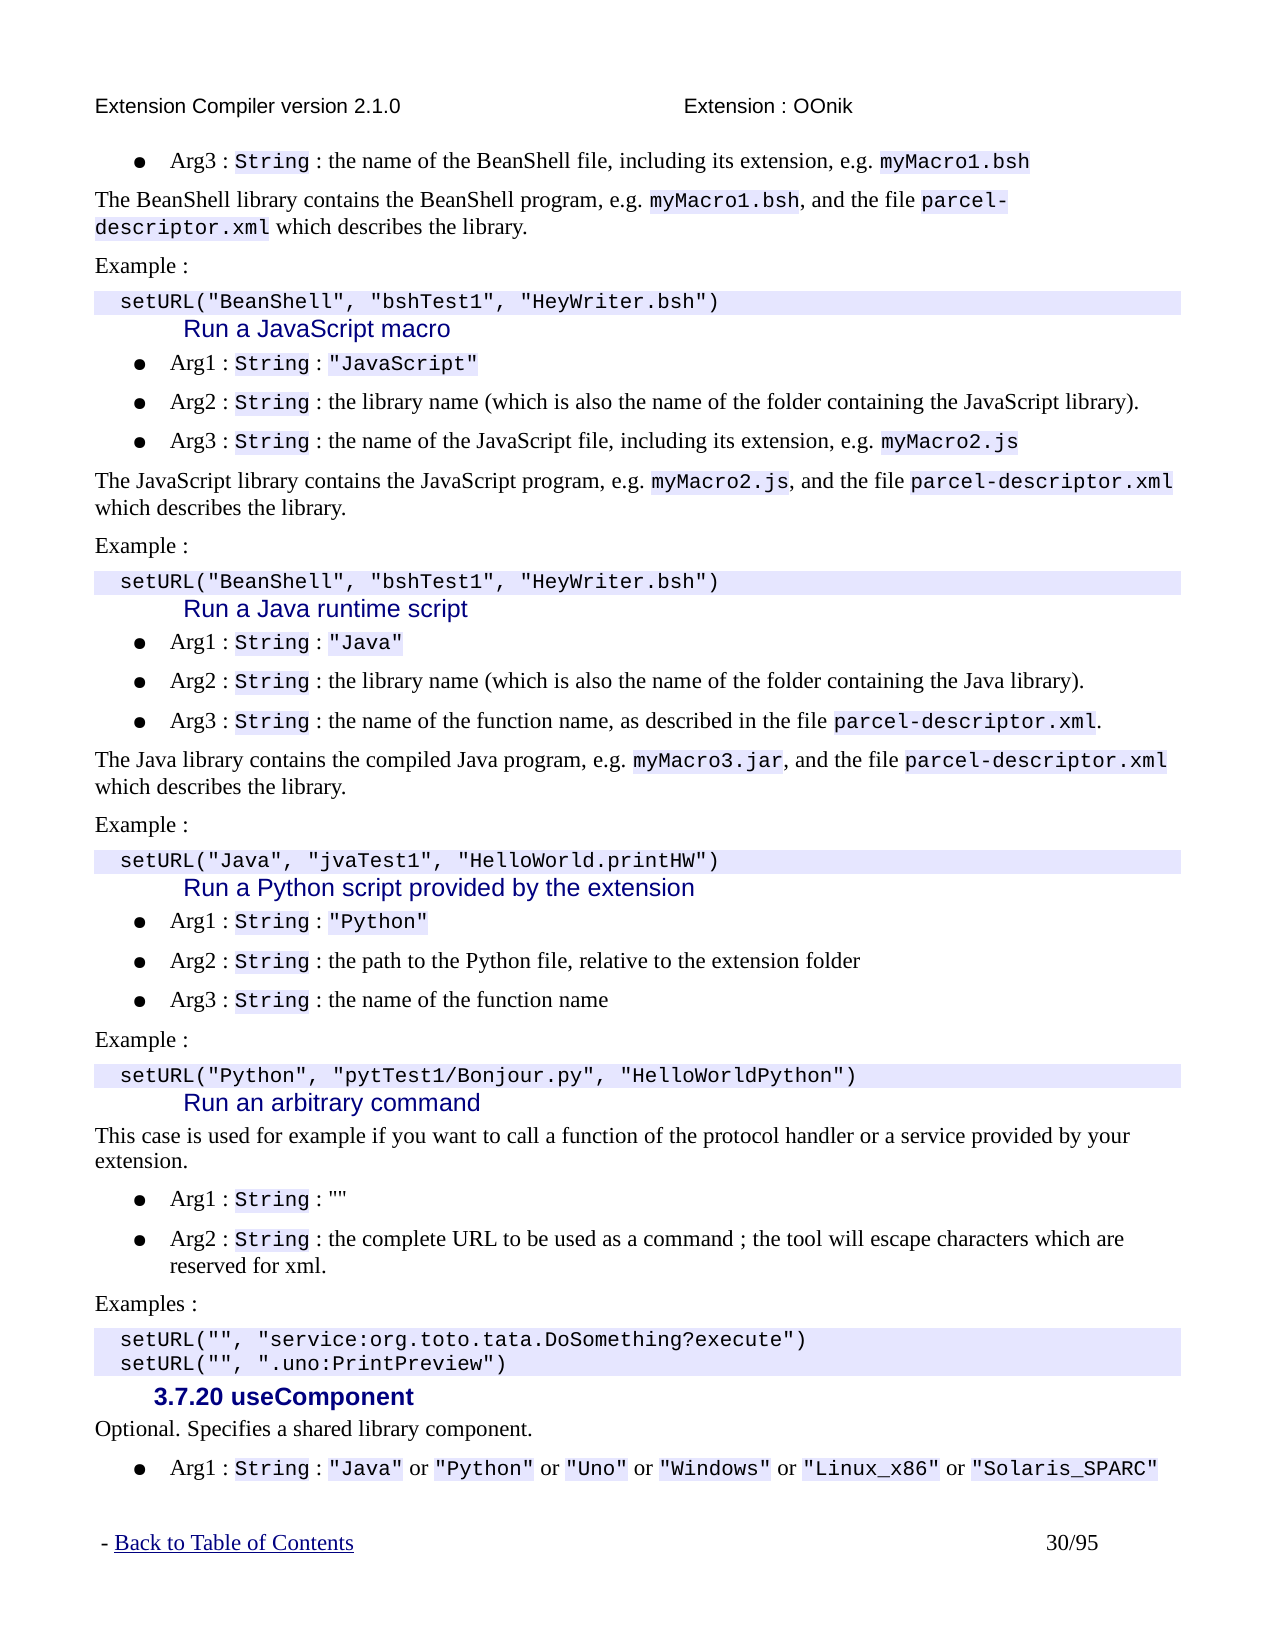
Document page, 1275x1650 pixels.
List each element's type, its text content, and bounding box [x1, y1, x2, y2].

list Arg3 : String : the name of the function name, as described in the file parcel-descriptor.xml. [132, 708, 1181, 735]
text setURL("", ".uno:PrintPreview") [94, 1352, 1181, 1376]
text Example : [94, 812, 1181, 838]
text Optional. Specifies a shared library component. [94, 1416, 1181, 1442]
list Arg1 : String : "Python" [132, 908, 1181, 935]
subtitle Run a JavaScript macro [183, 315, 1181, 343]
subtitle Run an arbitrary command [183, 1088, 1181, 1117]
text This case is used for example if you want to call a function of the protocol handler or a service provided by your extension. [94, 1122, 1181, 1173]
text Example : [94, 533, 1181, 558]
text Examples : [94, 1291, 1181, 1316]
list Arg3 : String : the name of the BeanShell file, including its extension, e.g. myMacro1.bsh [132, 147, 1181, 174]
text setURL("Java", "jvaTest1", "HelloWorld.printHW") [94, 850, 1181, 874]
text setURL("BeanShell", "bshTest1", "HeyWriter.bsh") [94, 571, 1181, 595]
subtitle Run a Python script provided by the extension [183, 874, 1181, 902]
text setURL("Python", "pytTest1/Bonjour.py", "HelloWorldPython") [94, 1064, 1181, 1088]
list Arg1 : String : "Java" [132, 629, 1181, 656]
list Arg3 : String : the name of the JavaScript file, including its extension, e.g. myMacro2.js [132, 428, 1181, 455]
list Arg2 : String : the path to the Python file, relative to the extension folder [132, 948, 1181, 974]
text setURL("", "service:org.toto.tata.DoSomething?execute") [94, 1328, 1181, 1352]
text The JavaScript library contains the JavaScript program, e.g. myMacro2.js, and the file parcel-descriptor.xml which describes the library. [94, 468, 1181, 520]
list Arg1 : String : "JavaScript" [132, 349, 1181, 376]
text The Java library contains the compiled Java program, e.g. myMacro3.jar, and the file parcel-descriptor.xml which describes the library. [94, 747, 1181, 800]
subtitle Run a Java runtime script [183, 595, 1181, 623]
list Arg3 : String : the name of the function name [132, 987, 1181, 1014]
list Arg2 : String : the library name (which is also the name of the folder containing the Java library). [132, 668, 1181, 695]
text setURL("BeanShell", "bshTest1", "HeyWriter.bsh") [94, 291, 1181, 315]
list Arg2 : String : the library name (which is also the name of the folder containing the JavaScript library). [132, 389, 1181, 416]
text Example : [94, 253, 1181, 279]
list Arg2 : String : the complete URL to be used as a command ; the tool will escape characters which are reserved for xml. [132, 1226, 1181, 1278]
text The BeanShell library contains the BeanShell program, e.g. myMacro1.bsh, and the file parcel-descriptor.xml which describes the library. [94, 187, 1181, 241]
list Arg1 : String : "" [132, 1186, 1181, 1213]
subtitle useComponent [153, 1382, 1181, 1410]
text Example : [94, 1027, 1181, 1052]
list Arg1 : String : "Java" or "Python" or "Uno" or "Windows" or "Linux_x86" or "Solaris_SPARC" [132, 1454, 1181, 1481]
